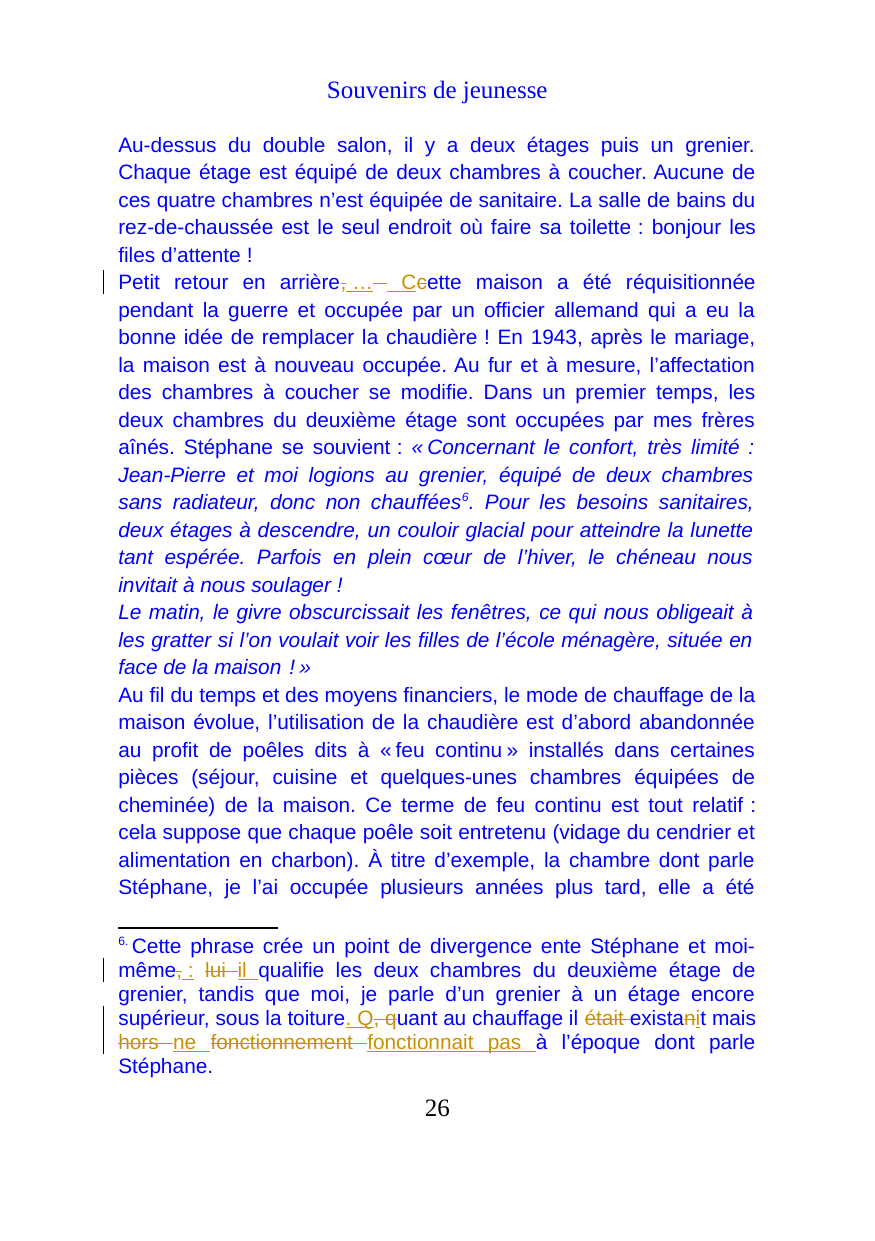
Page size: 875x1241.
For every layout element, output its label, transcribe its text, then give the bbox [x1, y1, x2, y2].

text Le matin, le givre obscurcissait les fenêtres, ce qui nous obligeait à les gratter si l’on voulait voir les filles de l’école ménagère, située en face de la maison ! » [118, 600, 756, 679]
text Au fil du temps et des moyens financiers, le mode de chauffage de la maison évolue, l’utilisation de la chaudière est d’abord abandonnée au profit de poêles dits à « feu continu » installés dans certaines pièces (séjour, cuisine et quelques-unes chambres équipées de cheminée) de la maison. Ce terme de feu continu est tout relatif : cela suppose que chaque poêle soit entretenu (vidage du cendrier et alimentation en charbon). À titre d’exemple, la chambre dont parle Stéphane, je l’ai occupée plusieurs années plus tard, elle a été [118, 682, 756, 899]
text Au-dessus du double salon, il y a deux étages puis un grenier. Chaque étage est équipé de deux chambres à coucher. Aucune de ces quatre chambres n’est équipée de sanitaire. La salle de bains du rez-de-chaussée est le seul endroit où faire sa toilette : bonjour les files d’attente ! [118, 132, 756, 266]
text Petit retour en arrière … Cette maison a été réquisitionnée pendant la guerre et occupée par un officier allemand qui a eu la bonne idée de remplacer la chaudière ! En 1943, après le mariage, la maison est à nouveau occupée. Au fur et à mesure, l’affectation des chambres à coucher se modifie. Dans un premier temps, les deux chambres du deuxième étage sont occupées par mes frères aînés. Stéphane se souvient : « Concernant le confort, très limité : Jean-Pierre et moi logions au grenier, équipé de deux chambres sans radiateur, donc non chauffées. Pour les besoins sanitaires, deux étages à descendre, un couloir glacial pour atteindre la lunette tant espérée. Parfois en plein cœur de l’hiver, le chéneau nous invitait à nous soulager ! [118, 270, 756, 596]
text Cette phrase crée un point de divergence ente Stéphane et moi-même : il qualifie les deux chambres du deuxième étage de grenier, tandis que moi, je parle d’un grenier à un étage encore supérieur, sous la toiture. Quant au chauffage il existait mais ne fonctionnait pas à l’époque dont parle Stéphane. [118, 934, 756, 1077]
